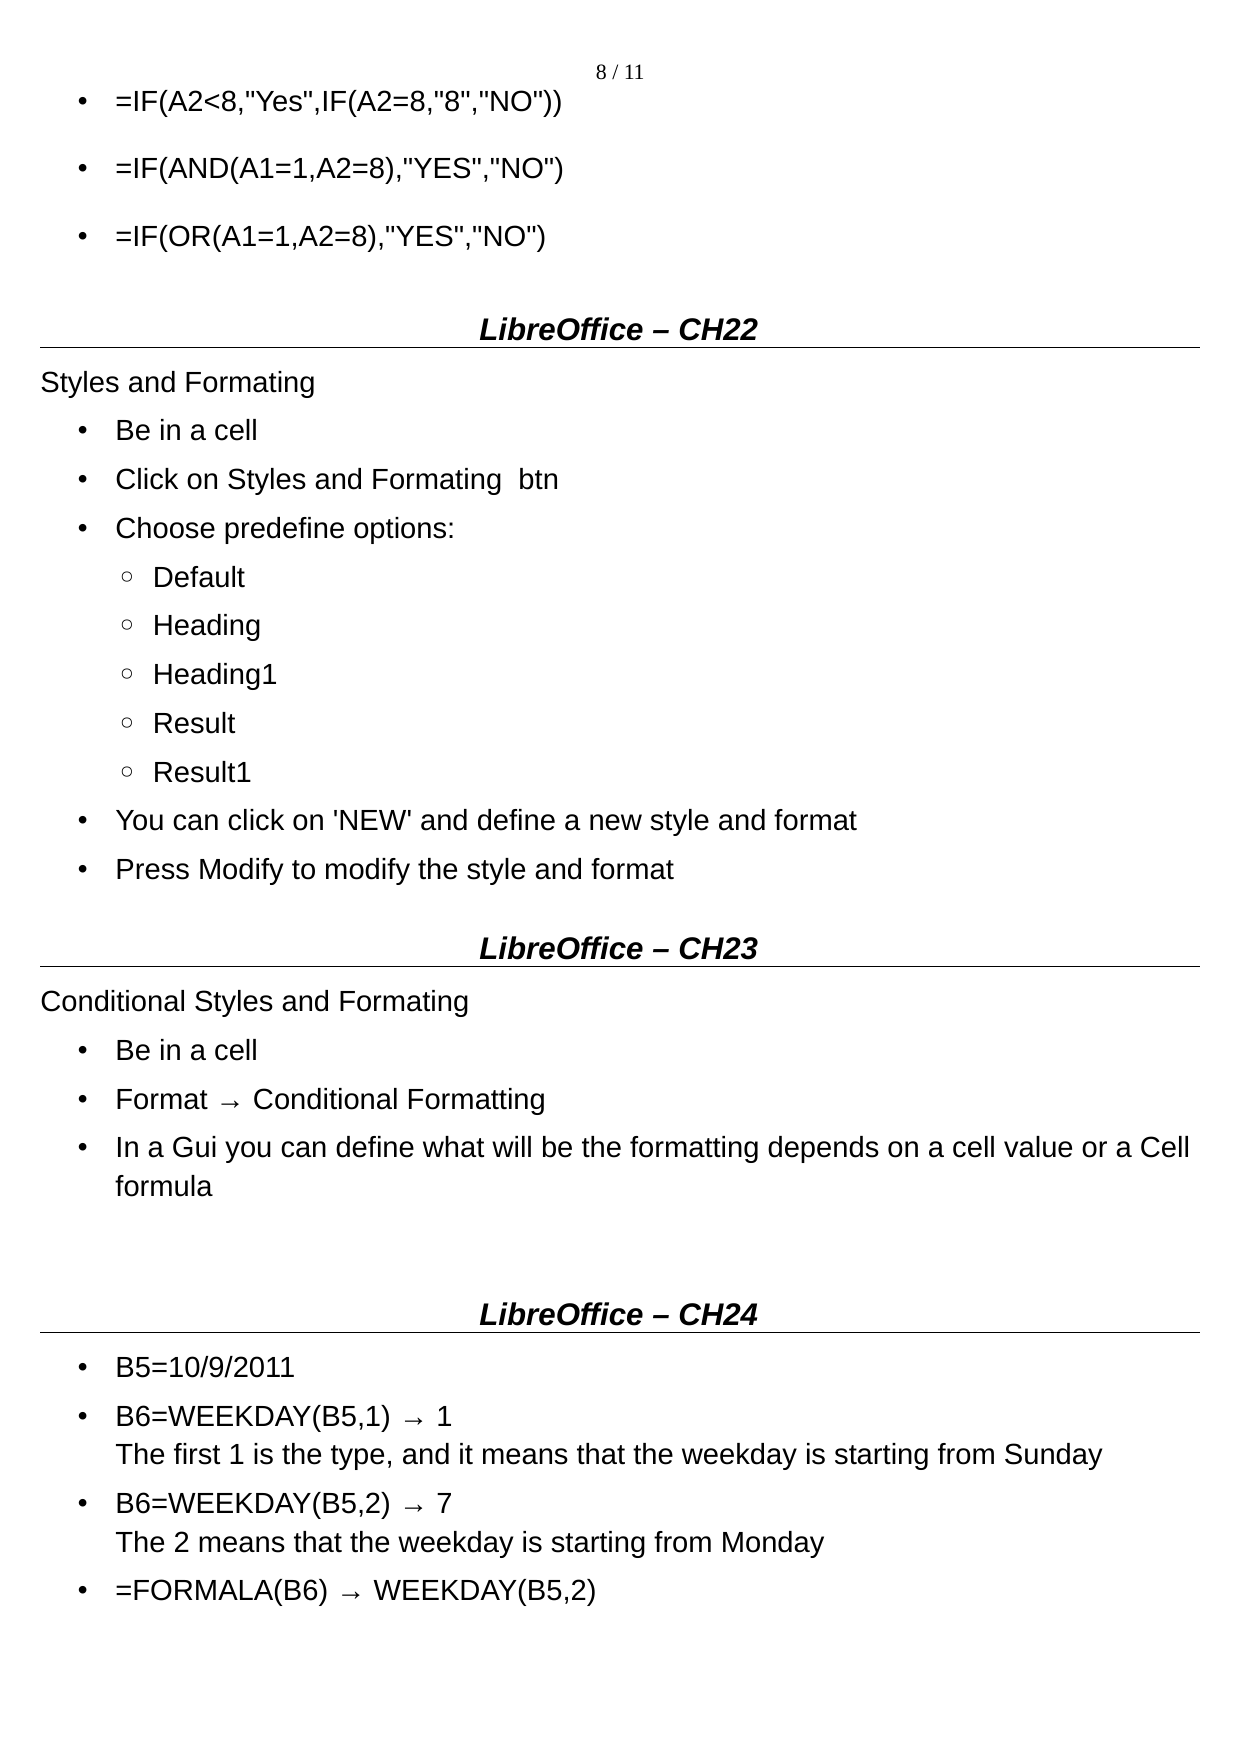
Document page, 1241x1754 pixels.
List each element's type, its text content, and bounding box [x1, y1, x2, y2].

list In a Gui you can define what will be the formatting depends on a cell value or a Cell formula [78, 1131, 1200, 1203]
list =IF(A2<8,"Yes",IF(A2=8,"8","NO")) [78, 84, 1200, 152]
list Default [115, 560, 1200, 593]
list Be in a cell [78, 413, 1200, 447]
list Heading [115, 608, 1200, 642]
subtitle LibreOffice – CH24 [40, 1296, 1200, 1332]
list Click on Styles and Formating btn [78, 462, 1200, 496]
list Choose predefine options: [78, 511, 1200, 545]
subtitle LibreOffice – CH22 [40, 311, 1200, 347]
list =IF(OR(A1=1,A2=8),"YES","NO") [78, 219, 1200, 253]
list Format → Conditional Formatting [78, 1082, 1200, 1116]
list You can click on 'NEW' and define a new style and format [78, 803, 1200, 837]
list B6=WEEKDAY(B5,1) → 1 The first 1 is the type, and it means that the weekday is starting from Sunday [78, 1399, 1200, 1471]
list =IF(AND(A1=1,A2=8),"YES","NO") [78, 152, 1200, 219]
list Be in a cell [78, 1033, 1200, 1067]
list Result [115, 706, 1200, 740]
list =FORMALA(B6) → WEEKDAY(B5,2) [78, 1573, 1200, 1607]
list Heading1 [115, 657, 1200, 691]
text Styles and Formating [40, 365, 1200, 398]
subtitle LibreOffice – CH23 [40, 930, 1200, 966]
list Press Modify to modify the style and format [78, 852, 1200, 886]
list Result1 [115, 755, 1200, 788]
list B5=10/9/2011 [78, 1350, 1200, 1384]
text Conditional Styles and Formating [40, 984, 1200, 1018]
list B6=WEEKDAY(B5,2) → 7 The 2 means that the weekday is starting from Monday [78, 1486, 1200, 1558]
